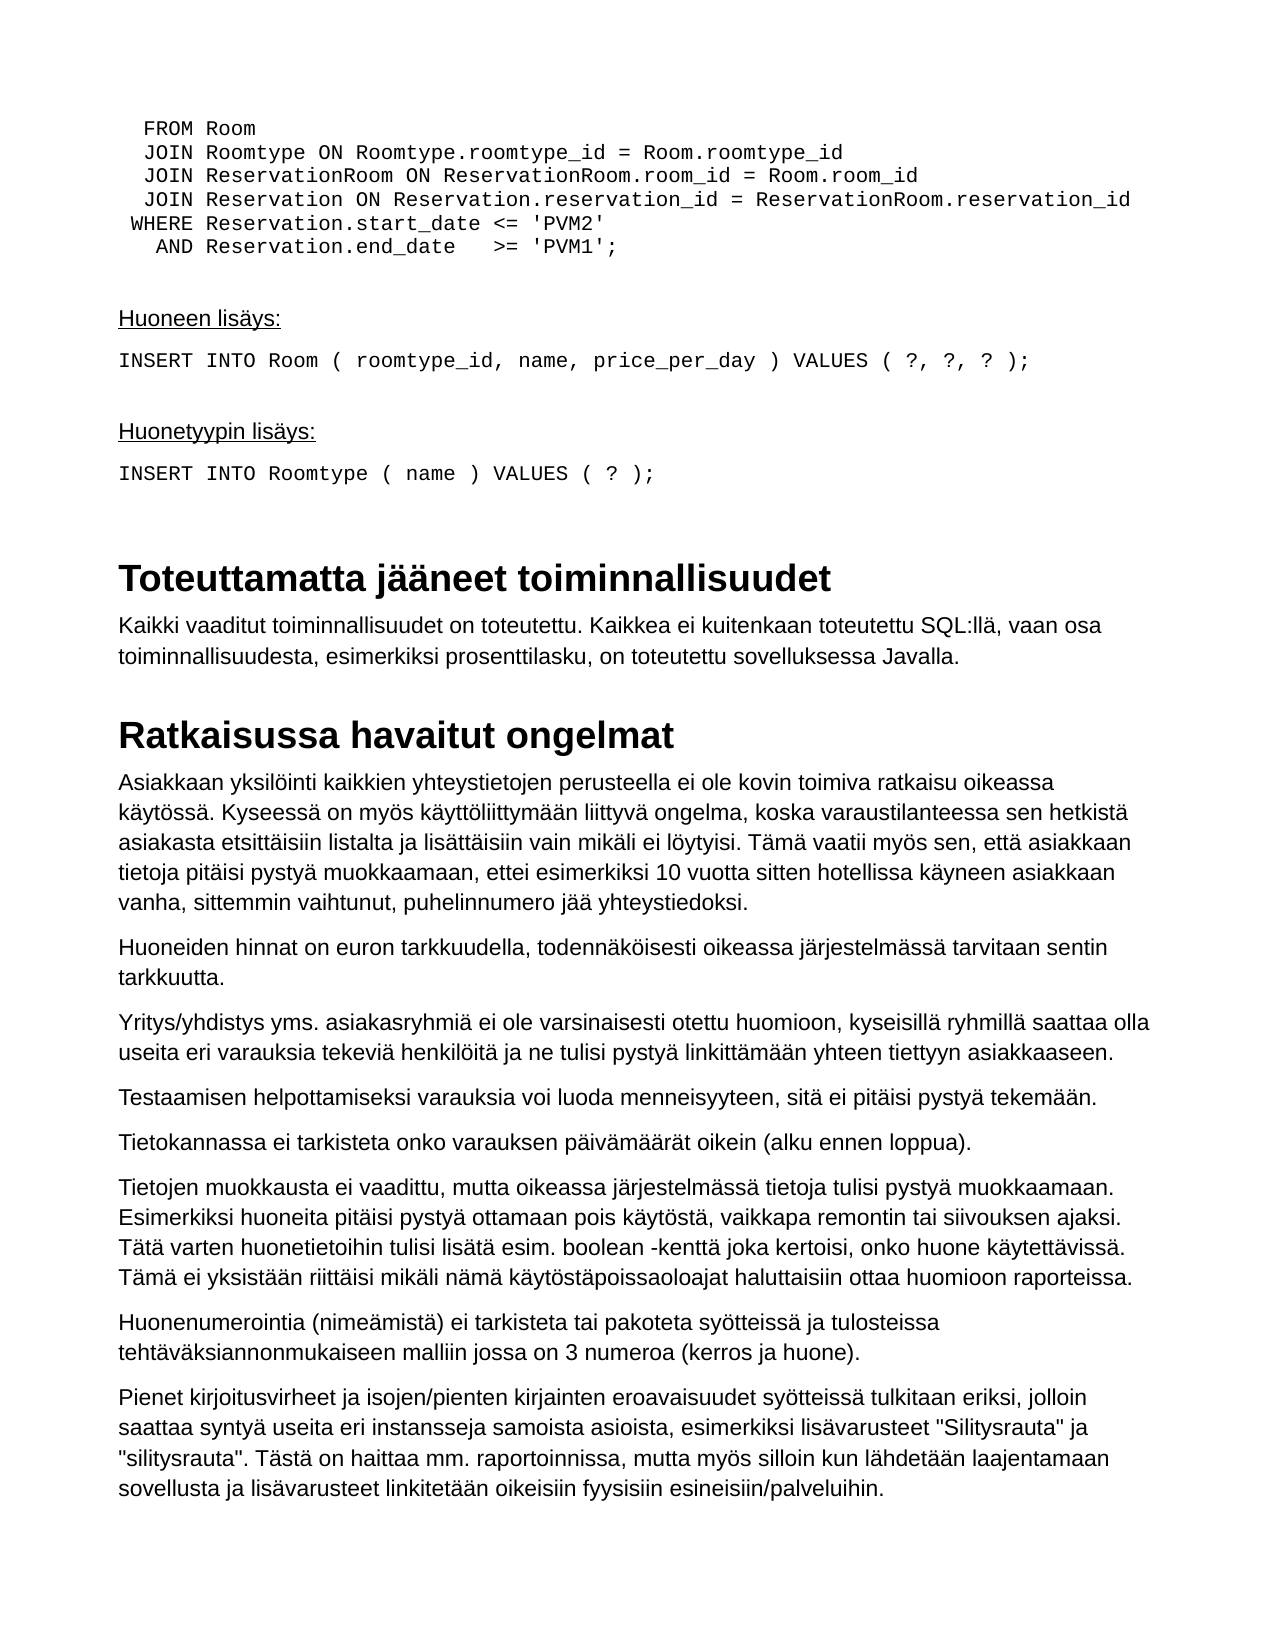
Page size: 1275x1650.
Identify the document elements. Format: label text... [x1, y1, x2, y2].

subtitle Huonetyypin lisäys: [118, 418, 1157, 444]
text JOIN ReservationRoom ON ReservationRoom.room_id = Room.room_id [118, 165, 1157, 189]
text INSERT INTO Room ( roomtype_id, name, price_per_day ) VALUES ( ?, ?, ? ); [118, 349, 1157, 373]
subtitle Huoneen lisäys: [118, 305, 1157, 331]
subtitle Ratkaisussa havaitut ongelmat [118, 712, 1157, 756]
text Asiakkaan yksilöinti kaikkien yhteystietojen perusteella ei ole kovin toimiva ratkaisu oikeassa käytössä. Kyseessä on myös käyttöliittymään liittyvä ongelma, koska varaustilanteessa sen hetkistä asiakasta etsittäisiin listalta ja lisättäisiin vain mikäli ei löytyisi. Tämä vaatii myös sen, että asiakkaan tietoja pitäisi pystyä muokkaamaan, ettei esimerkiksi 10 vuotta sitten hotellissa käyneen asiakkaan vanha, sittemmin vaihtunut, puhelinnumero jää yhteystiedoksi. [118, 768, 1157, 916]
text AND Reservation.end_date >= 'PVM1'; [118, 236, 1157, 260]
text Yritys/yhdistys yms. asiakasryhmiä ei ole varsinaisesti otettu huomioon, kyseisillä ryhmillä saattaa olla useita eri varauksia tekeviä henkilöitä ja ne tulisi pystyä linkittämään yhteen tiettyyn asiakkaaseen. [118, 1009, 1157, 1066]
text Pienet kirjoitusvirheet ja isojen/pienten kirjainten eroavaisuudet syötteissä tulkitaan eriksi, jolloin saattaa syntyä useita eri instansseja samoista asioista, esimerkiksi lisävarusteet "Silitysrauta" ja "silitysrauta". Tästä on haittaa mm. raportoinnissa, mutta myös silloin kun lähdetään laajentamaan sovellusta ja lisävarusteet linkitetään oikeisiin fyysisiin esineisiin/palveluihin. [118, 1384, 1157, 1501]
text JOIN Reservation ON Reservation.reservation_id = ReservationRoom.reservation_id [118, 189, 1157, 213]
text Tietokannassa ei tarkisteta onko varauksen päivämäärät oikein (alku ennen loppua). [118, 1129, 1157, 1155]
text Kaikki vaaditut toiminnallisuudet on toteutettu. Kaikkea ei kuitenkaan toteutettu SQL:llä, vaan osa toiminnallisuudesta, esimerkiksi prosenttilasku, on toteutettu sovelluksessa Javalla. [118, 612, 1157, 669]
text FROM Room [118, 118, 1157, 142]
text Testaamisen helpottamiseksi varauksia voi luoda menneisyyteen, sitä ei pitäisi pystyä tekemään. [118, 1084, 1157, 1111]
text INSERT INTO Roomtype ( name ) VALUES ( ? ); [118, 463, 1157, 486]
subtitle Toteuttamatta jääneet toiminnallisuudet [118, 556, 1157, 600]
text Huonenumerointia (nimeämistä) ei tarkisteta tai pakoteta syötteissä ja tulosteissa tehtäväksiannonmukaiseen malliin jossa on 3 numeroa (kerros ja huone). [118, 1309, 1157, 1366]
text JOIN Roomtype ON Roomtype.roomtype_id = Room.roomtype_id [118, 142, 1157, 165]
text Huoneiden hinnat on euron tarkkuudella, todennäköisesti oikeassa järjestelmässä tarvitaan sentin tarkkuutta. [118, 934, 1157, 991]
text WHERE Reservation.start_date <= 'PVM2' [118, 213, 1157, 236]
text Tietojen muokkausta ei vaadittu, mutta oikeassa järjestelmässä tietoja tulisi pystyä muokkaamaan. Esimerkiksi huoneita pitäisi pystyä ottamaan pois käytöstä, vaikkapa remontin tai siivouksen ajaksi. Tätä varten huonetietoihin tulisi lisätä esim. boolean -kenttä joka kertoisi, onko huone käytettävissä. Tämä ei yksistään riittäisi mikäli nämä käytöstäpoissaoloajat haluttaisiin ottaa huomioon raporteissa. [118, 1174, 1157, 1291]
